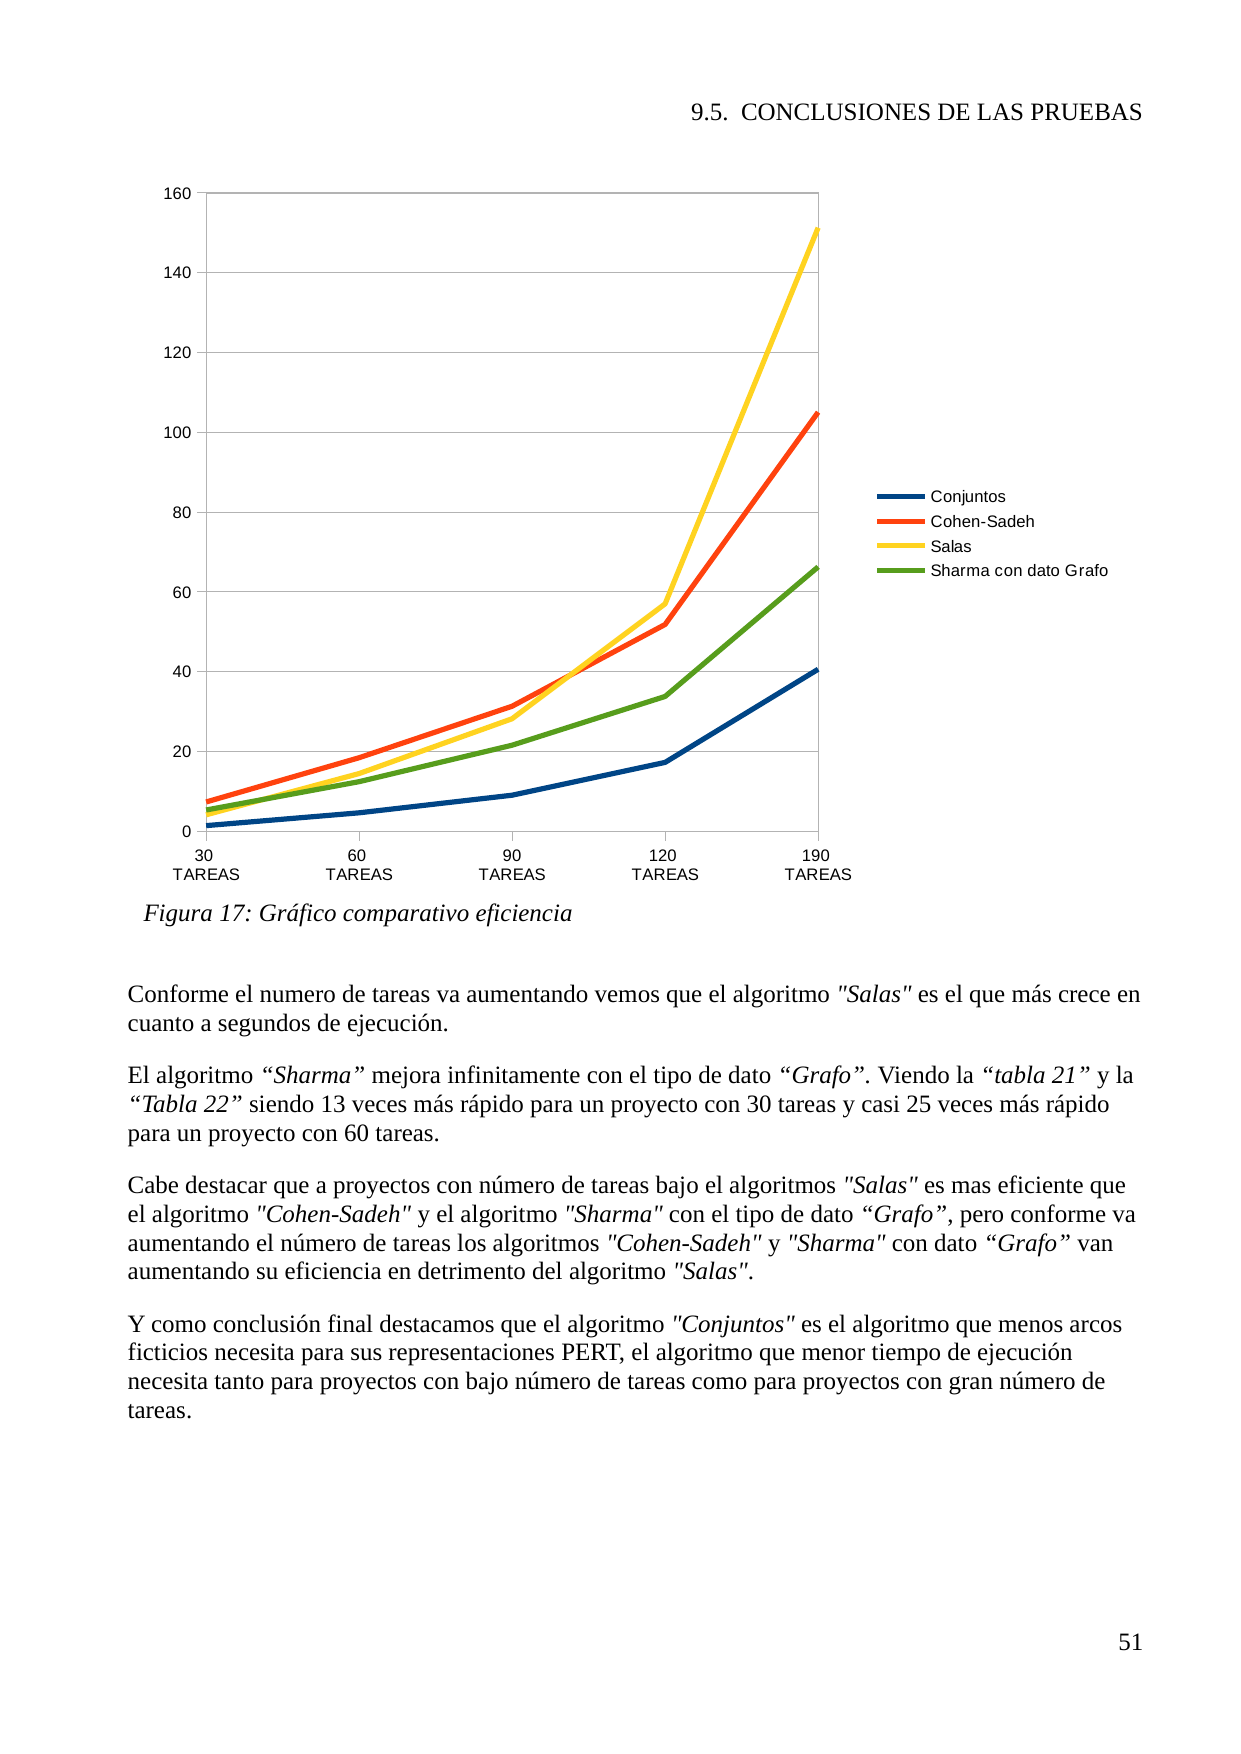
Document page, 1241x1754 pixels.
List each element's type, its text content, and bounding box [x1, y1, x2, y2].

text Conforme el numero de tareas va aumentando vemos que el algoritmo "Salas" es el que más crece en cuanto a segundos de ejecución. [127, 979, 1143, 1037]
text Y como conclusión final destacamos que el algoritmo "Conjuntos" es el algoritmo que menos arcos ficticios necesita para sus representaciones PERT, el algoritmo que menor tiempo de ejecución necesita tanto para proyectos con bajo número de tareas como para proyectos con gran número de tareas. [127, 1309, 1143, 1424]
text El algoritmo “Sharma” mejora infinitamente con el tipo de dato “Grafo”. Viendo la “tabla 21” y la “Tabla 22” siendo 13 veces más rápido para un proyecto con 30 tareas y casi 25 veces más rápido para un proyecto con 60 tareas. [127, 1060, 1143, 1147]
text Cabe destacar que a proyectos con número de tareas bajo el algoritmos "Salas" es mas eficiente que el algoritmo "Cohen-Sadeh" y el algoritmo "Sharma" con el tipo de dato “Grafo”, pero conforme va aumentando el número de tareas los algoritmos "Cohen-Sadeh" y "Sharma" con dato “Grafo” van aumentando su eficiencia en detrimento del algoritmo "Salas". [127, 1170, 1143, 1285]
text Figura 17: Gráfico comparativo eficiencia [143, 899, 1127, 927]
